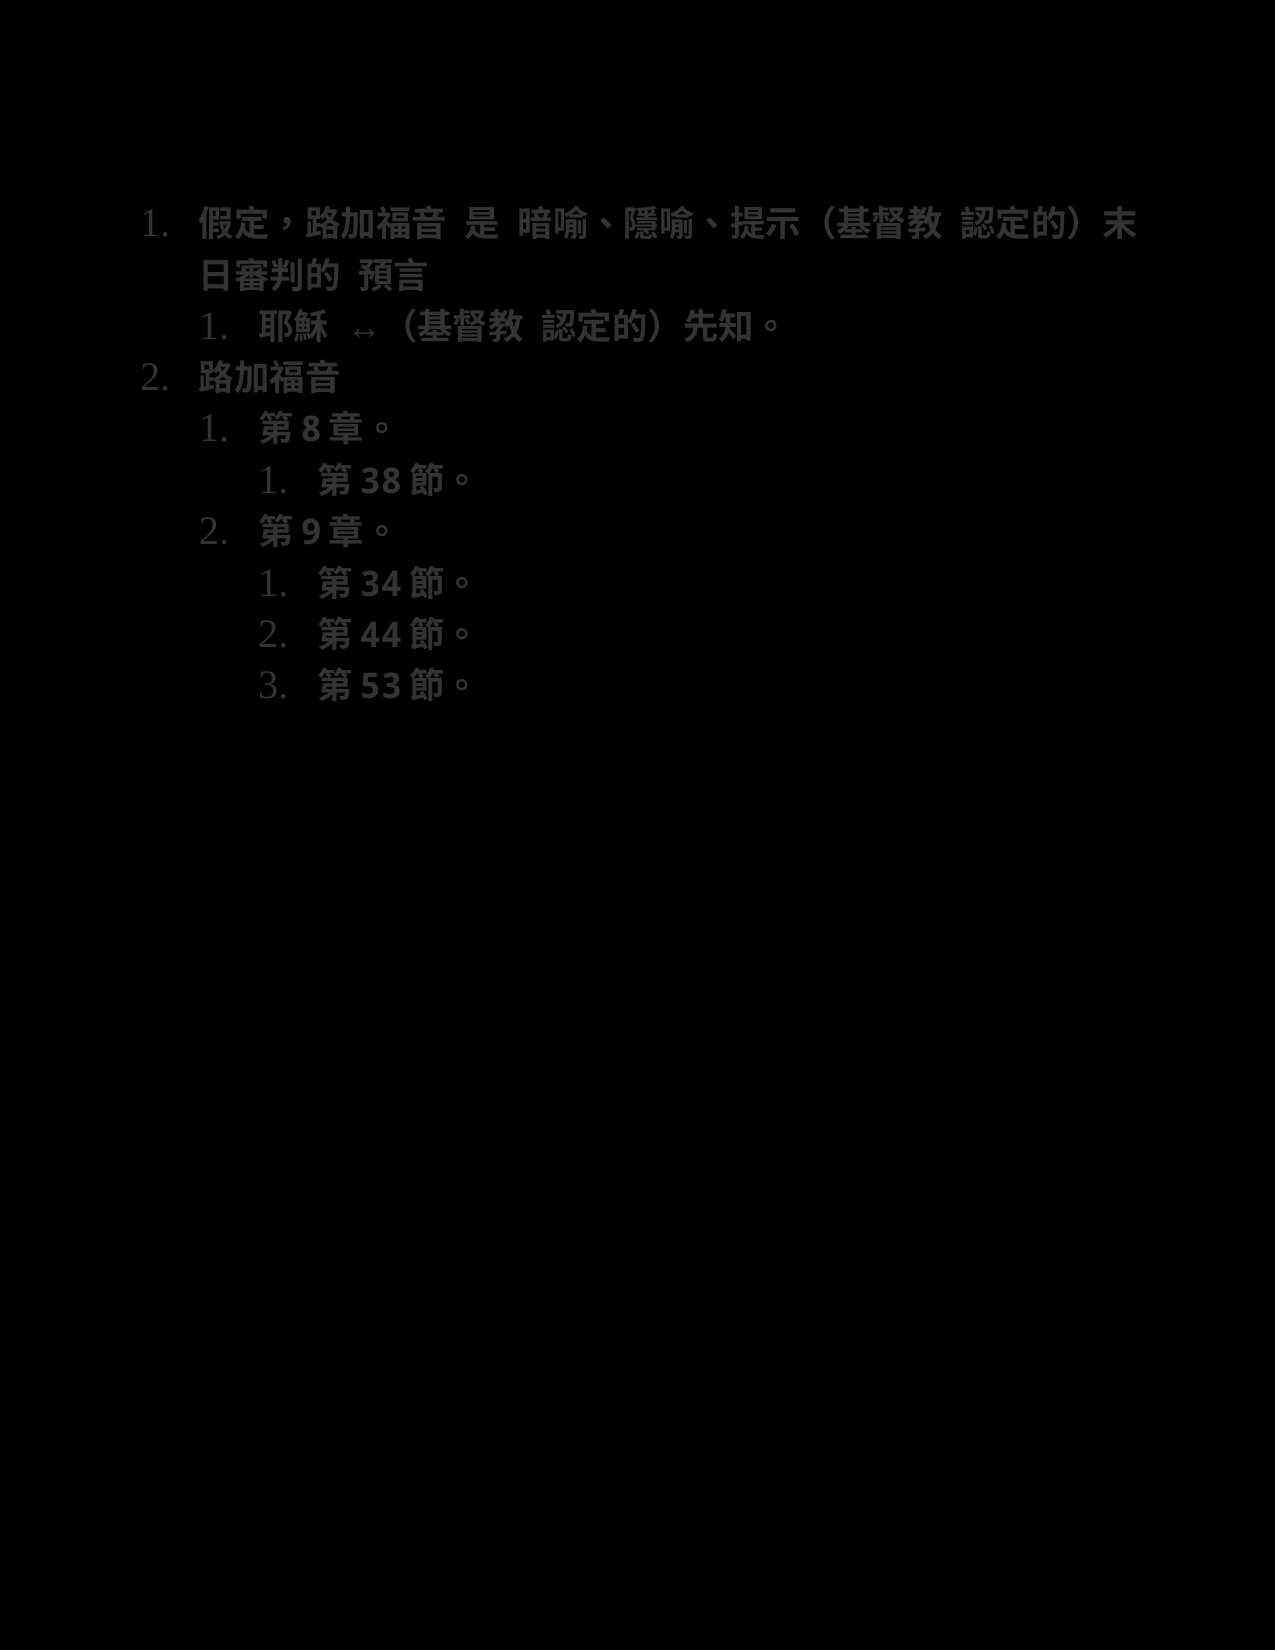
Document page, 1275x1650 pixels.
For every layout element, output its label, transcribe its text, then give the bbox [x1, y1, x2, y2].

list 第34節。 [258, 555, 1157, 606]
list 第53節。 [258, 658, 1157, 709]
list 路加福音 [140, 349, 1157, 401]
list 假定，路加福音 是 暗喻、隱喻、提示（基督教 認定的）末日審判的 預言 [140, 196, 1157, 298]
list 第8章。 [199, 401, 1157, 452]
list 第9章。 [199, 503, 1157, 555]
list 第44節。 [258, 606, 1157, 658]
list 第38節。 [258, 452, 1157, 503]
list 耶穌 ↔（基督教 認定的）先知。 [199, 298, 1157, 349]
